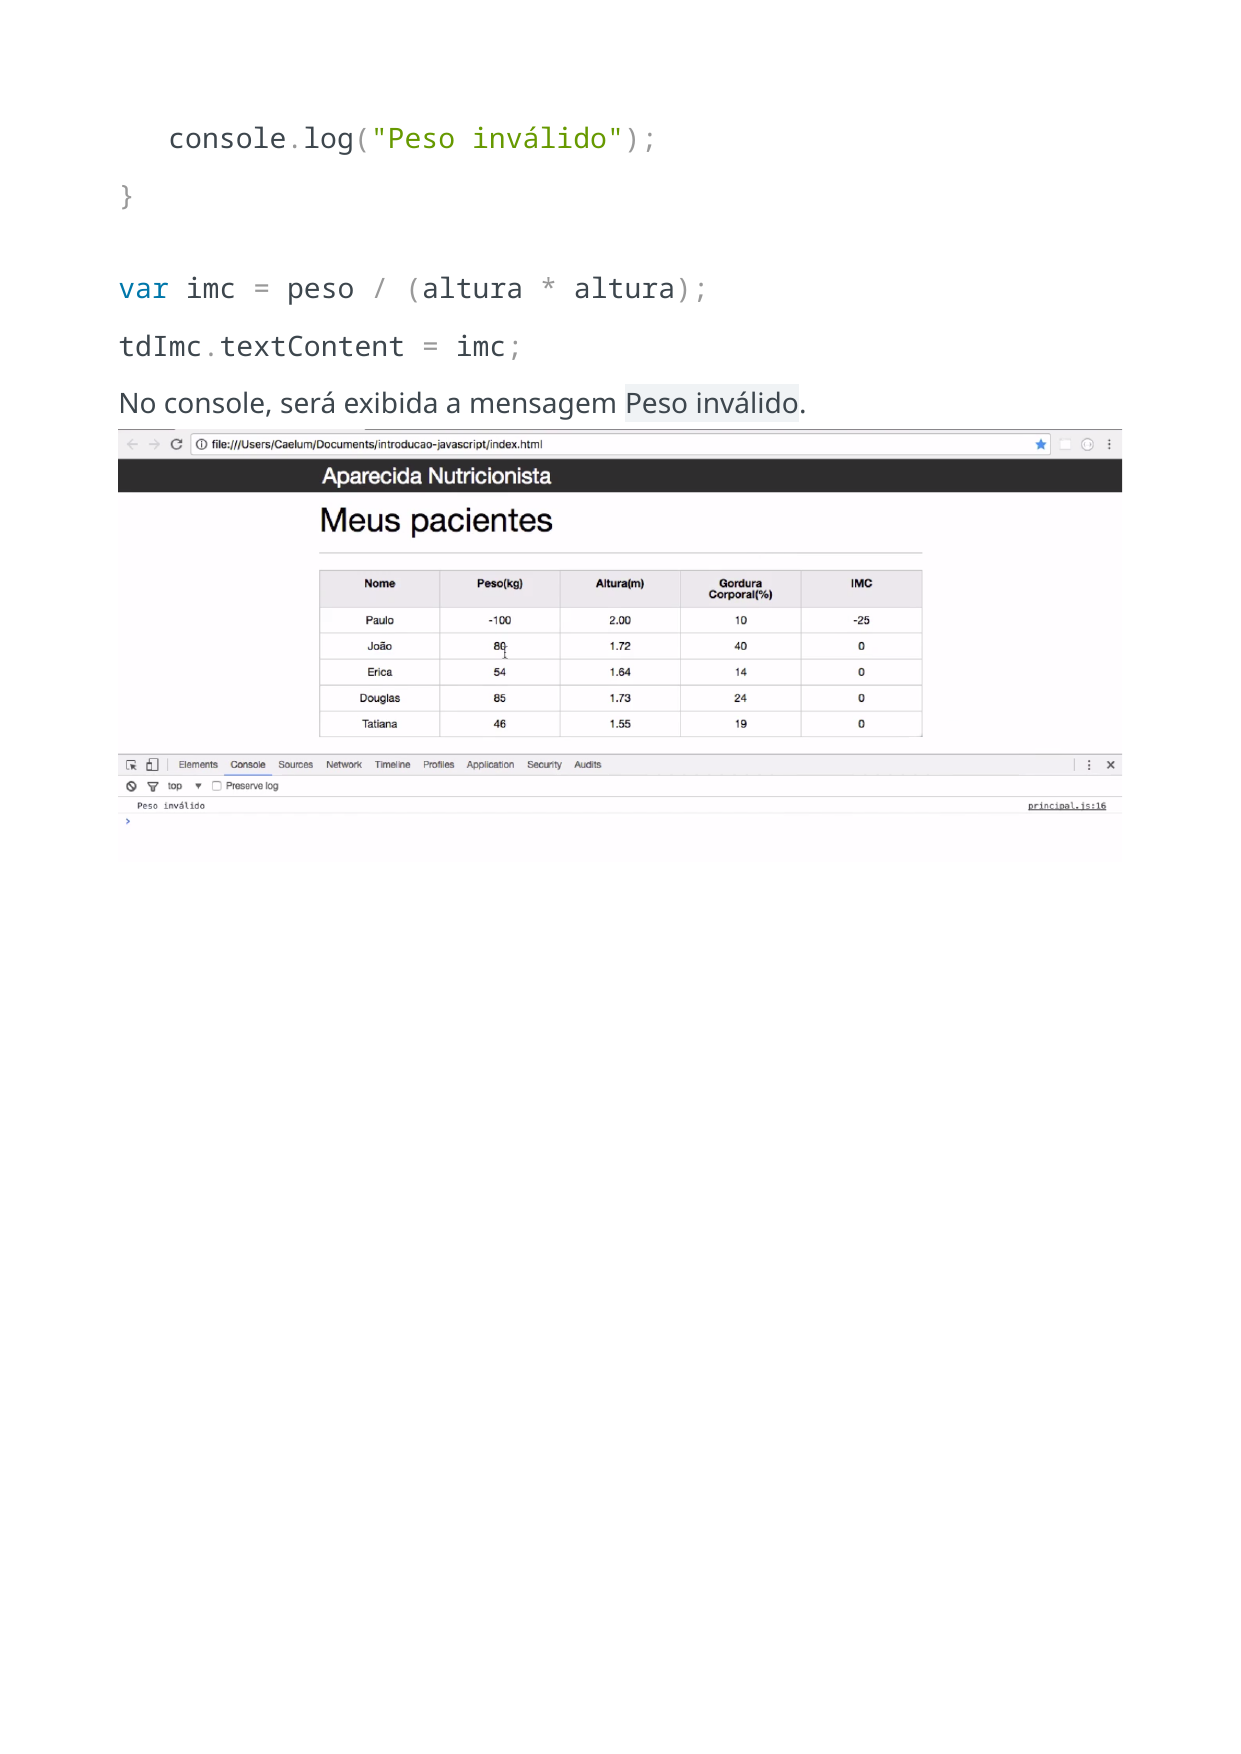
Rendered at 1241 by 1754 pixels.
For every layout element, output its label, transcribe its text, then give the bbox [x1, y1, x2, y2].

picture [118, 429, 1123, 862]
text } [118, 176, 1122, 214]
text No console, será exibida a mensagem Peso inválido. [118, 383, 1122, 422]
text var imc = peso / (altura * altura); [118, 268, 1122, 307]
text console.log("Peso inválido"); [118, 118, 1122, 156]
text tdImc.textContent = imc; [118, 326, 1122, 364]
